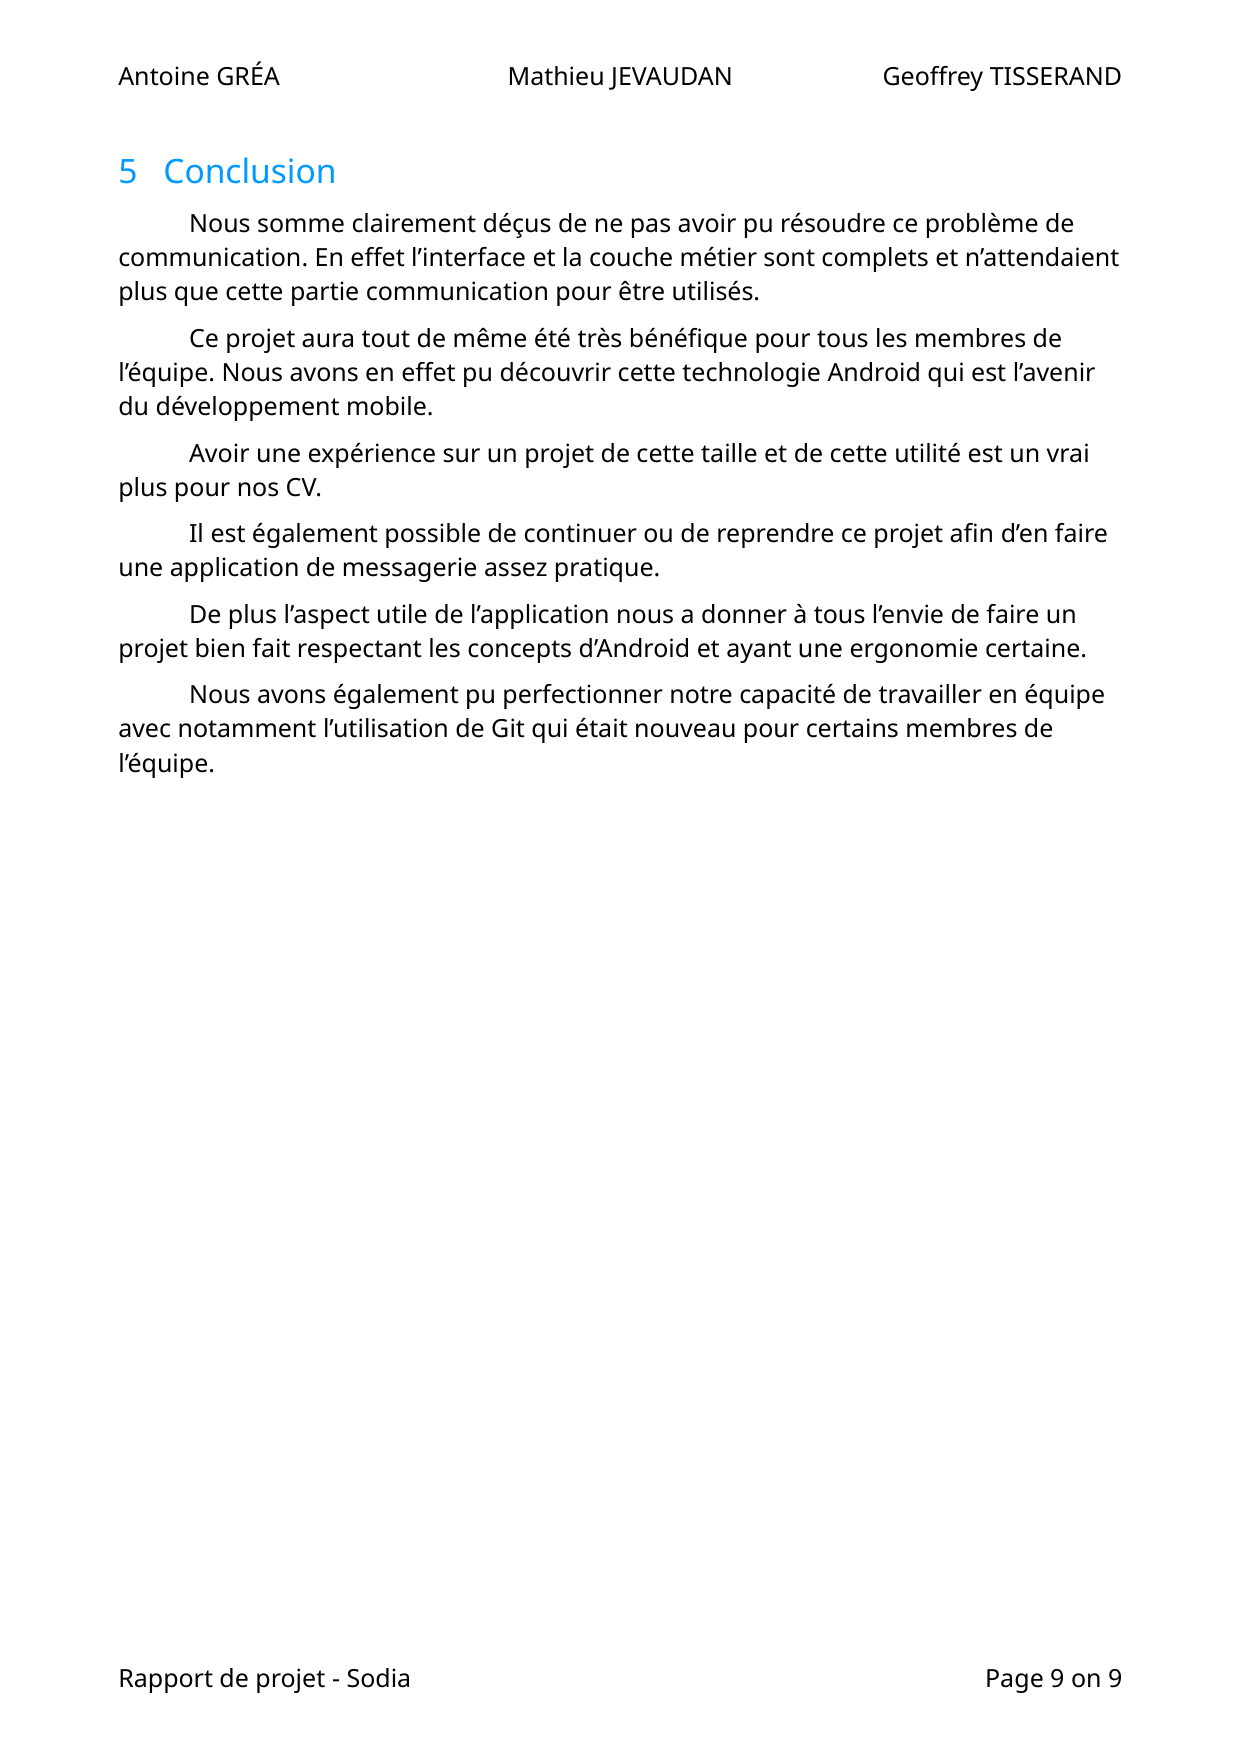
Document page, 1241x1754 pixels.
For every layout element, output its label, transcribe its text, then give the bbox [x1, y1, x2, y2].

text Il est également possible de continuer ou de reprendre ce projet afin d’en faire une application de messagerie assez pratique. [118, 516, 1122, 584]
text Nous somme clairement déçus de ne pas avoir pu résoudre ce problème de communication. En effet l’interface et la couche métier sont complets et n’attendaient plus que cette partie communication pour être utilisés. [118, 206, 1122, 308]
text Nous avons également pu perfectionner notre capacité de travailler en équipe avec notamment l’utilisation de Git qui était nouveau pour certains membres de l’équipe. [118, 677, 1122, 779]
text Ce projet aura tout de même été très bénéfique pour tous les membres de l’équipe. Nous avons en effet pu découvrir cette technologie Android qui est l’avenir du développement mobile. [118, 321, 1122, 423]
text Avoir une expérience sur un projet de cette taille et de cette utilité est un vrai plus pour nos CV. [118, 435, 1122, 503]
text De plus l’aspect utile de l’application nous a donner à tous l’envie de faire un projet bien fait respectant les concepts d’Android et ayant une ergonomie certaine. [118, 596, 1122, 664]
subtitle Conclusion [118, 148, 1122, 193]
